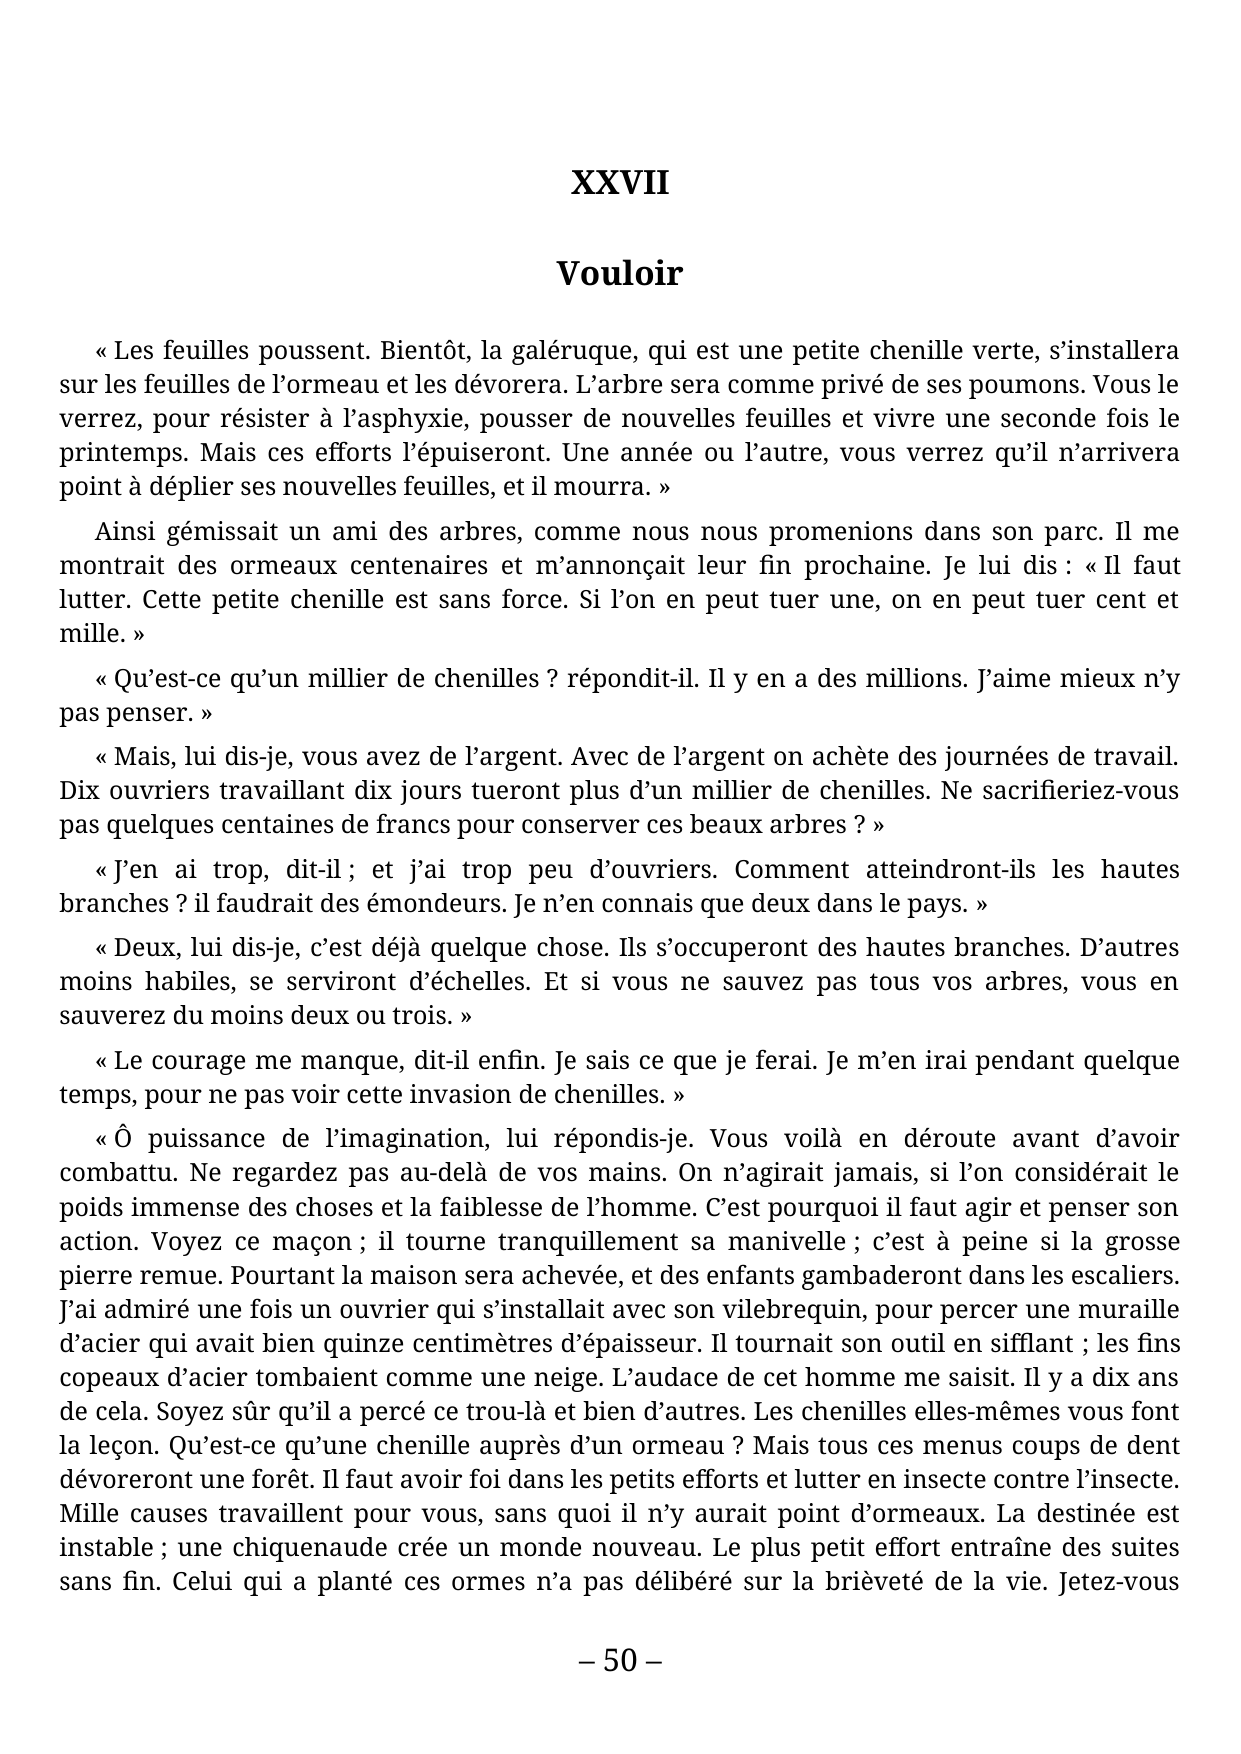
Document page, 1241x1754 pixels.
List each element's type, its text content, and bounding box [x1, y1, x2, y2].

text « J’en ai trop, dit-il ; et j’ai trop peu d’ouvriers. Comment atteindront-ils les hautes branches ? il faudrait des émondeurs. Je n’en connais que deux dans le pays. » [59, 851, 1181, 919]
text « Mais, lui dis-je, vous avez de l’argent. Avec de l’argent on achète des journées de travail. Dix ouvriers travaillant dix jours tueront plus d’un millier de chenilles. Ne sacrifieriez-vous pas quelques centaines de francs pour conserver ces beaux arbres ? » [59, 739, 1181, 841]
text Ainsi gémissait un ami des arbres, comme nous nous promenions dans son parc. Il me montrait des ormeaux centenaires et m’annonçait leur fin prochaine. Je lui dis : « Il faut lutter. Cette petite chenille est sans force. Si l’on en peut tuer une, on en peut tuer cent et mille. » [59, 513, 1181, 650]
text « Les feuilles poussent. Bientôt, la galéruque, qui est une petite chenille verte, s’installera sur les feuilles de l’ormeau et les dévorera. L’arbre sera comme privé de ses poumons. Vous le verrez, pour résister à l’asphyxie, pousser de nouvelles feuilles et vivre une seconde fois le printemps. Mais ces efforts l’épuiseront. Une année ou l’autre, vous verrez qu’il n’arrivera point à déplier ses nouvelles feuilles, et il mourra. » [59, 333, 1181, 503]
text « Deux, lui dis-je, c’est déjà quelque chose. Ils s’occuperont des hautes branches. D’autres moins habiles, se serviront d’échelles. Et si vous ne sauvez pas tous vos arbres, vous en sauverez du moins deux ou trois. » [59, 930, 1181, 1032]
subtitle XXVII Vouloir [59, 159, 1181, 295]
text « Ô puissance de l’imagination, lui répondis-je. Vous voilà en déroute avant d’avoir combattu. Ne regardez pas au-delà de vos mains. On n’agirait jamais, si l’on considérait le poids immense des choses et la faiblesse de l’homme. C’est pourquoi il faut agir et penser son action. Voyez ce maçon ; il tourne tranquillement sa manivelle ; c’est à peine si la grosse pierre remue. Pourtant la maison sera achevée, et des enfants gambaderont dans les escaliers. J’ai admiré une fois un ouvrier qui s’installait avec son vilebrequin, pour percer une muraille d’acier qui avait bien quinze centimètres d’épaisseur. Il tournait son outil en sifflant ; les fins copeaux d’acier tombaient comme une neige. L’audace de cet homme me saisit. Il y a dix ans de cela. Soyez sûr qu’il a percé ce trou-là et bien d’autres. Les chenilles elles-mêmes vous font la leçon. Qu’est-ce qu’une chenille auprès d’un ormeau ? Mais tous ces menus coups de dent dévoreront une forêt. Il faut avoir foi dans les petits efforts et lutter en insecte contre l’insecte. Mille causes travaillent pour vous, sans quoi il n’y aurait point d’ormeaux. La destinée est instable ; une chiquenaude crée un monde nouveau. Le plus petit effort entraîne des suites sans fin. Celui qui a planté ces ormes n’a pas délibéré sur la brièveté de la vie. Jetez-vous [59, 1121, 1181, 1598]
text « Le courage me manque, dit-il enfin. Je sais ce que je ferai. Je m’en irai pendant quelque temps, pour ne pas voir cette invasion de chenilles. » [59, 1042, 1181, 1111]
text « Qu’est-ce qu’un millier de chenilles ? répondit-il. Il y en a des millions. J’aime mieux n’y pas penser. » [59, 660, 1181, 728]
